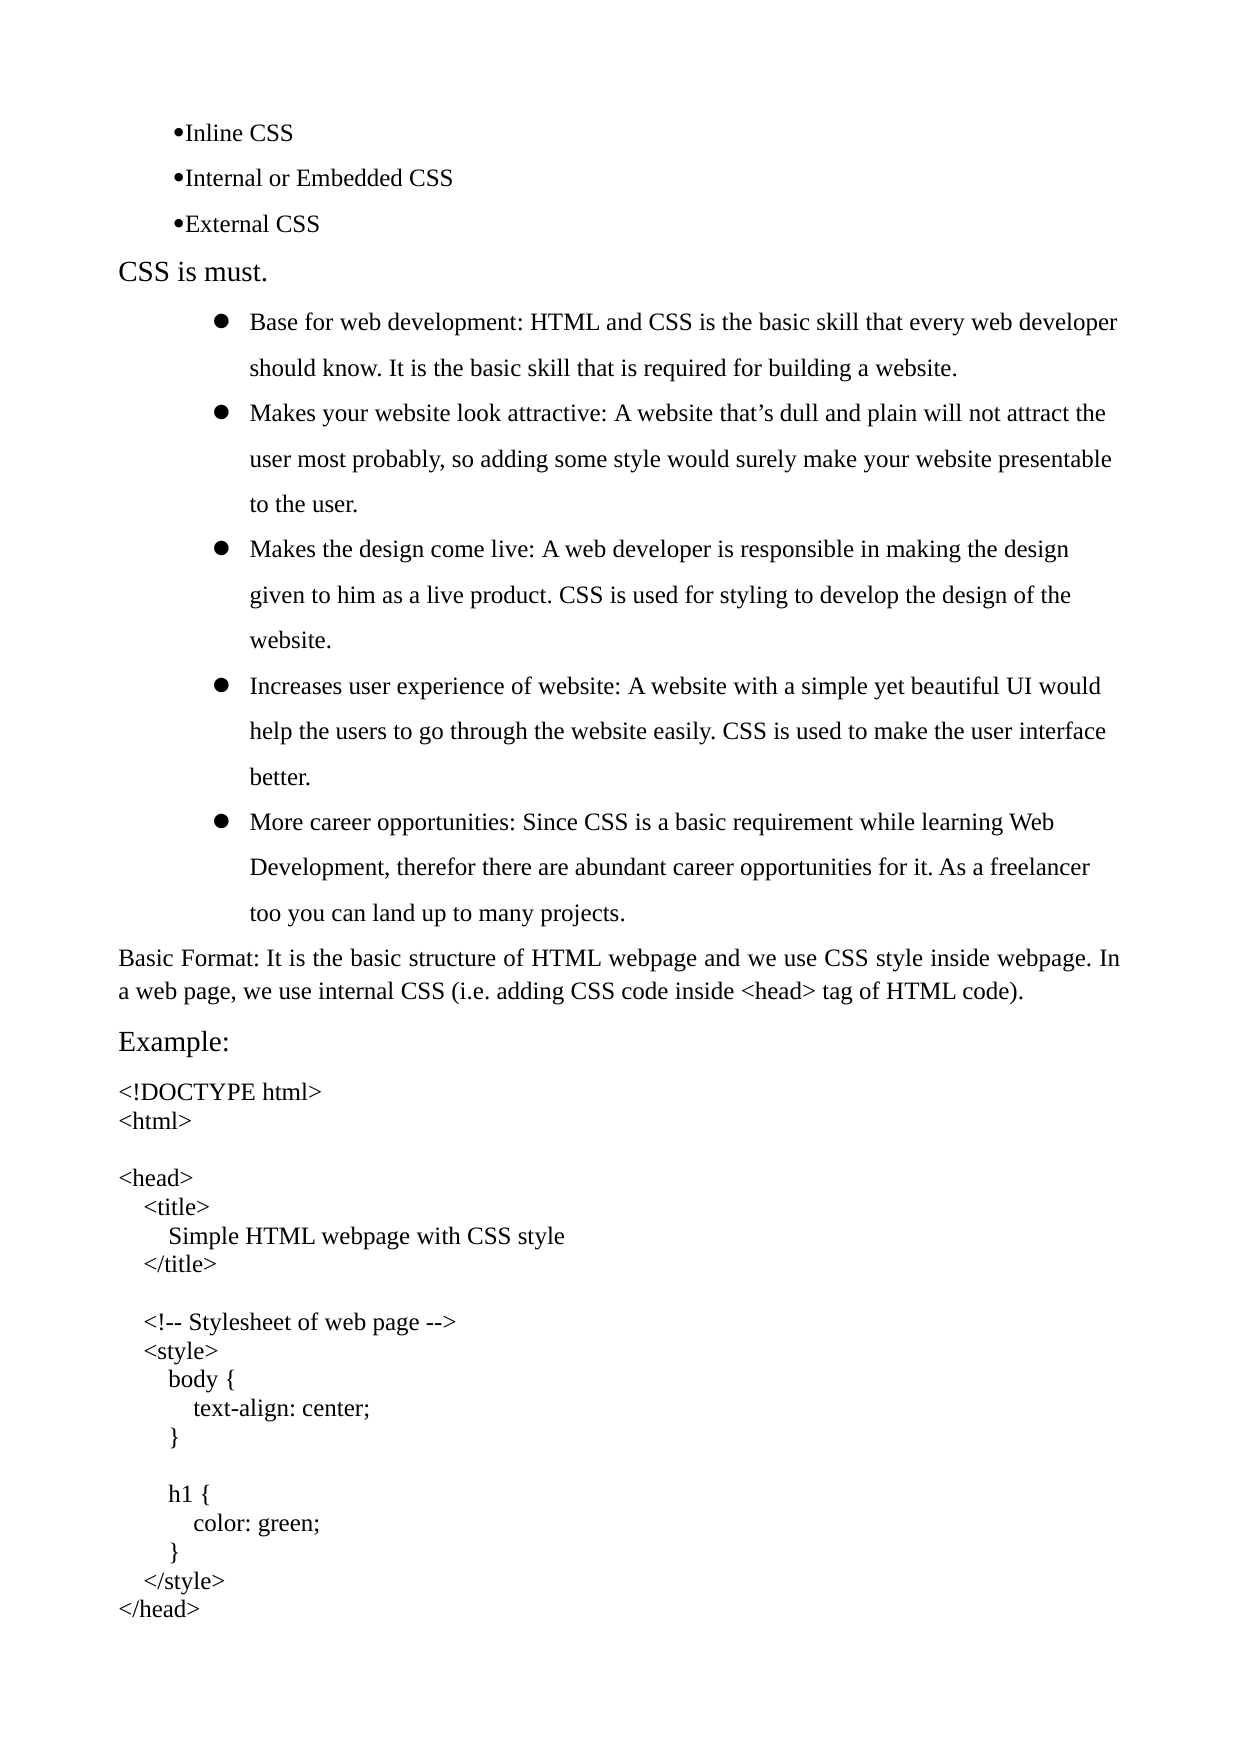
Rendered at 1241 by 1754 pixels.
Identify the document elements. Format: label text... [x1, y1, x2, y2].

text Simple HTML webpage with CSS style [118, 1221, 1122, 1249]
text <style> [118, 1336, 1122, 1364]
list More career opportunities: Since CSS is a basic requirement while learning Web Development, therefor there are abundant career opportunities for it. As a freelancer too you can land up to many projects. [212, 807, 1122, 927]
text Basic Format: It is the basic structure of HTML webpage and we use CSS style inside webpage. In a web page, we use internal CSS (i.e. adding CSS code inside <head> tag of HTML code). [118, 943, 1122, 1005]
list Increases user experience of website: A website with a simple yet beautiful UI would help the users to go through the website easily. CSS is used to make the user interface better. [212, 671, 1122, 790]
text text-align: center; [118, 1393, 1122, 1422]
text <title> [118, 1192, 1122, 1221]
text <!DOCTYPE html> [118, 1077, 1122, 1106]
text <html> [118, 1106, 1122, 1134]
text </head> [118, 1594, 1122, 1623]
text CSS is must. [118, 254, 1122, 288]
text h1 { [118, 1479, 1122, 1508]
list Inline CSS [174, 118, 1122, 147]
text } [118, 1537, 1122, 1566]
text <head> [118, 1163, 1122, 1192]
text </title> [118, 1249, 1122, 1278]
text color: green; [118, 1508, 1122, 1537]
list External CSS [174, 209, 1122, 238]
list Internal or Embedded CSS [174, 163, 1122, 192]
text body { [118, 1364, 1122, 1393]
list Makes the design come live: A web developer is responsible in making the design given to him as a live product. CSS is used for styling to develop the design of the website. [212, 534, 1122, 654]
text Example: [118, 1024, 1122, 1057]
text } [118, 1422, 1122, 1451]
text </style> [118, 1566, 1122, 1594]
list Makes your website look attractive: A website that’s dull and plain will not attract the user most probably, so adding some style would surely make your website presentable to the user. [212, 398, 1122, 518]
text <!-- Stylesheet of web page --> [118, 1307, 1122, 1336]
list Base for web development: HTML and CSS is the basic skill that every web developer should know. It is the basic skill that is required for building a website. [212, 307, 1122, 382]
